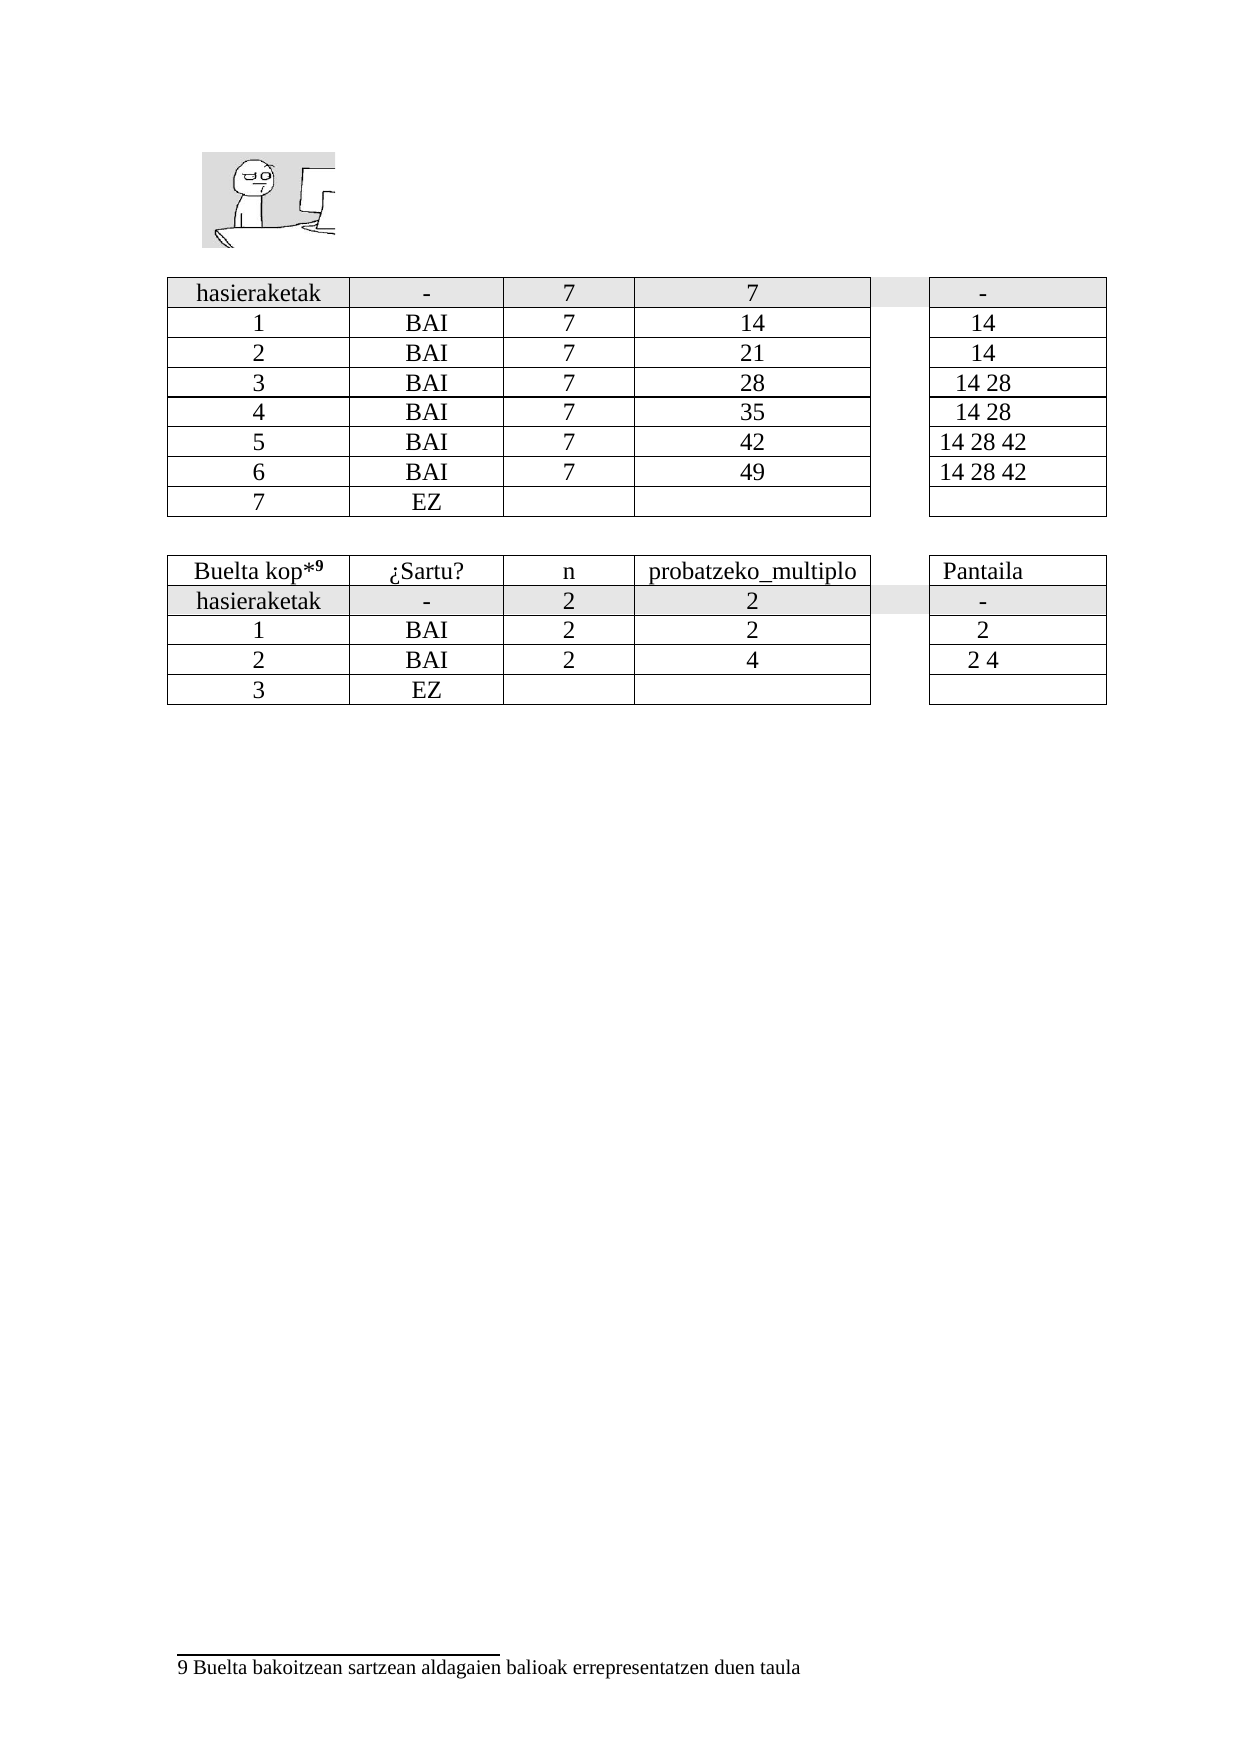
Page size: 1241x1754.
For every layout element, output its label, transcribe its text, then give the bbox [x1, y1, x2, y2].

table_cell [871, 456, 929, 486]
table_cell [871, 396, 929, 426]
table_cell [871, 337, 929, 367]
table_cell 7 [504, 368, 634, 396]
table_cell 7 [168, 487, 349, 516]
table_cell 2 4 [930, 645, 1106, 674]
table_cell [871, 307, 929, 337]
table_cell hasieraketak [168, 278, 349, 307]
table_cell BAI [350, 368, 503, 396]
table_cell [930, 487, 1106, 516]
table_cell BAI [350, 645, 503, 674]
table_cell [635, 675, 870, 704]
table_cell 14 28 42 [930, 427, 1106, 456]
table_cell BAI [350, 398, 503, 426]
table_cell 2 [635, 586, 870, 614]
table_cell 21 [635, 338, 870, 367]
table_cell 1 [168, 616, 349, 644]
table_cell 7 [504, 278, 634, 307]
table_cell 35 [635, 398, 870, 426]
table_cell 28 [635, 368, 870, 396]
table_cell 1 [168, 308, 349, 337]
table_cell [871, 674, 929, 704]
table_cell EZ [350, 675, 503, 704]
table_cell [871, 367, 929, 396]
table_cell 14 28 [930, 368, 1106, 396]
table_cell 7 [504, 338, 634, 367]
table_cell 2 [930, 616, 1106, 644]
table_cell 2 [635, 616, 870, 644]
table_cell 2 [504, 616, 634, 644]
table_header Buelta kop* [168, 556, 349, 585]
table_cell 5 [168, 427, 349, 456]
table_cell 7 [504, 457, 634, 486]
table_cell BAI [350, 457, 503, 486]
table_header [871, 555, 929, 585]
table_header probatzeko_multiplo [635, 556, 870, 585]
table_cell 2 [504, 645, 634, 674]
table_cell [504, 487, 634, 516]
table_cell 7 [504, 427, 634, 456]
table_header ¿Sartu? [350, 556, 503, 585]
table_cell [930, 675, 1106, 704]
table_cell 2 [504, 586, 634, 614]
table_cell 49 [635, 457, 870, 486]
table_cell 7 [504, 398, 634, 426]
table_cell [635, 487, 870, 516]
table_cell 42 [635, 427, 870, 456]
table_cell [871, 486, 929, 516]
table_header Pantaila [930, 556, 1106, 585]
table_cell BAI [350, 427, 503, 456]
table_cell 3 [168, 368, 349, 396]
table_cell 14 [635, 308, 870, 337]
table_cell [871, 644, 929, 674]
table_cell - [930, 278, 1106, 307]
table_cell 4 [168, 398, 349, 426]
table_cell [871, 585, 929, 614]
table_cell 14 [930, 338, 1106, 367]
table_cell - [350, 586, 503, 614]
table_cell BAI [350, 616, 503, 644]
table_cell BAI [350, 308, 503, 337]
table_cell 14 [930, 308, 1106, 337]
table_cell hasieraketak [168, 586, 349, 614]
table_cell - [350, 278, 503, 307]
table_cell BAI [350, 338, 503, 367]
table_cell EZ [350, 487, 503, 516]
table_cell [871, 426, 929, 456]
table_cell 2 [168, 645, 349, 674]
table_cell [871, 615, 929, 644]
table_header n [504, 556, 634, 585]
table_cell 3 [168, 675, 349, 704]
table_cell 7 [635, 278, 870, 307]
table_cell 6 [168, 457, 349, 486]
table_cell 4 [635, 645, 870, 674]
table_cell - [930, 586, 1106, 614]
table_cell [504, 675, 634, 704]
table_cell [871, 277, 929, 307]
table_cell 14 28 [930, 398, 1106, 426]
table_cell 7 [504, 308, 634, 337]
table_cell 14 28 42 [930, 457, 1106, 486]
table_cell 2 [168, 338, 349, 367]
